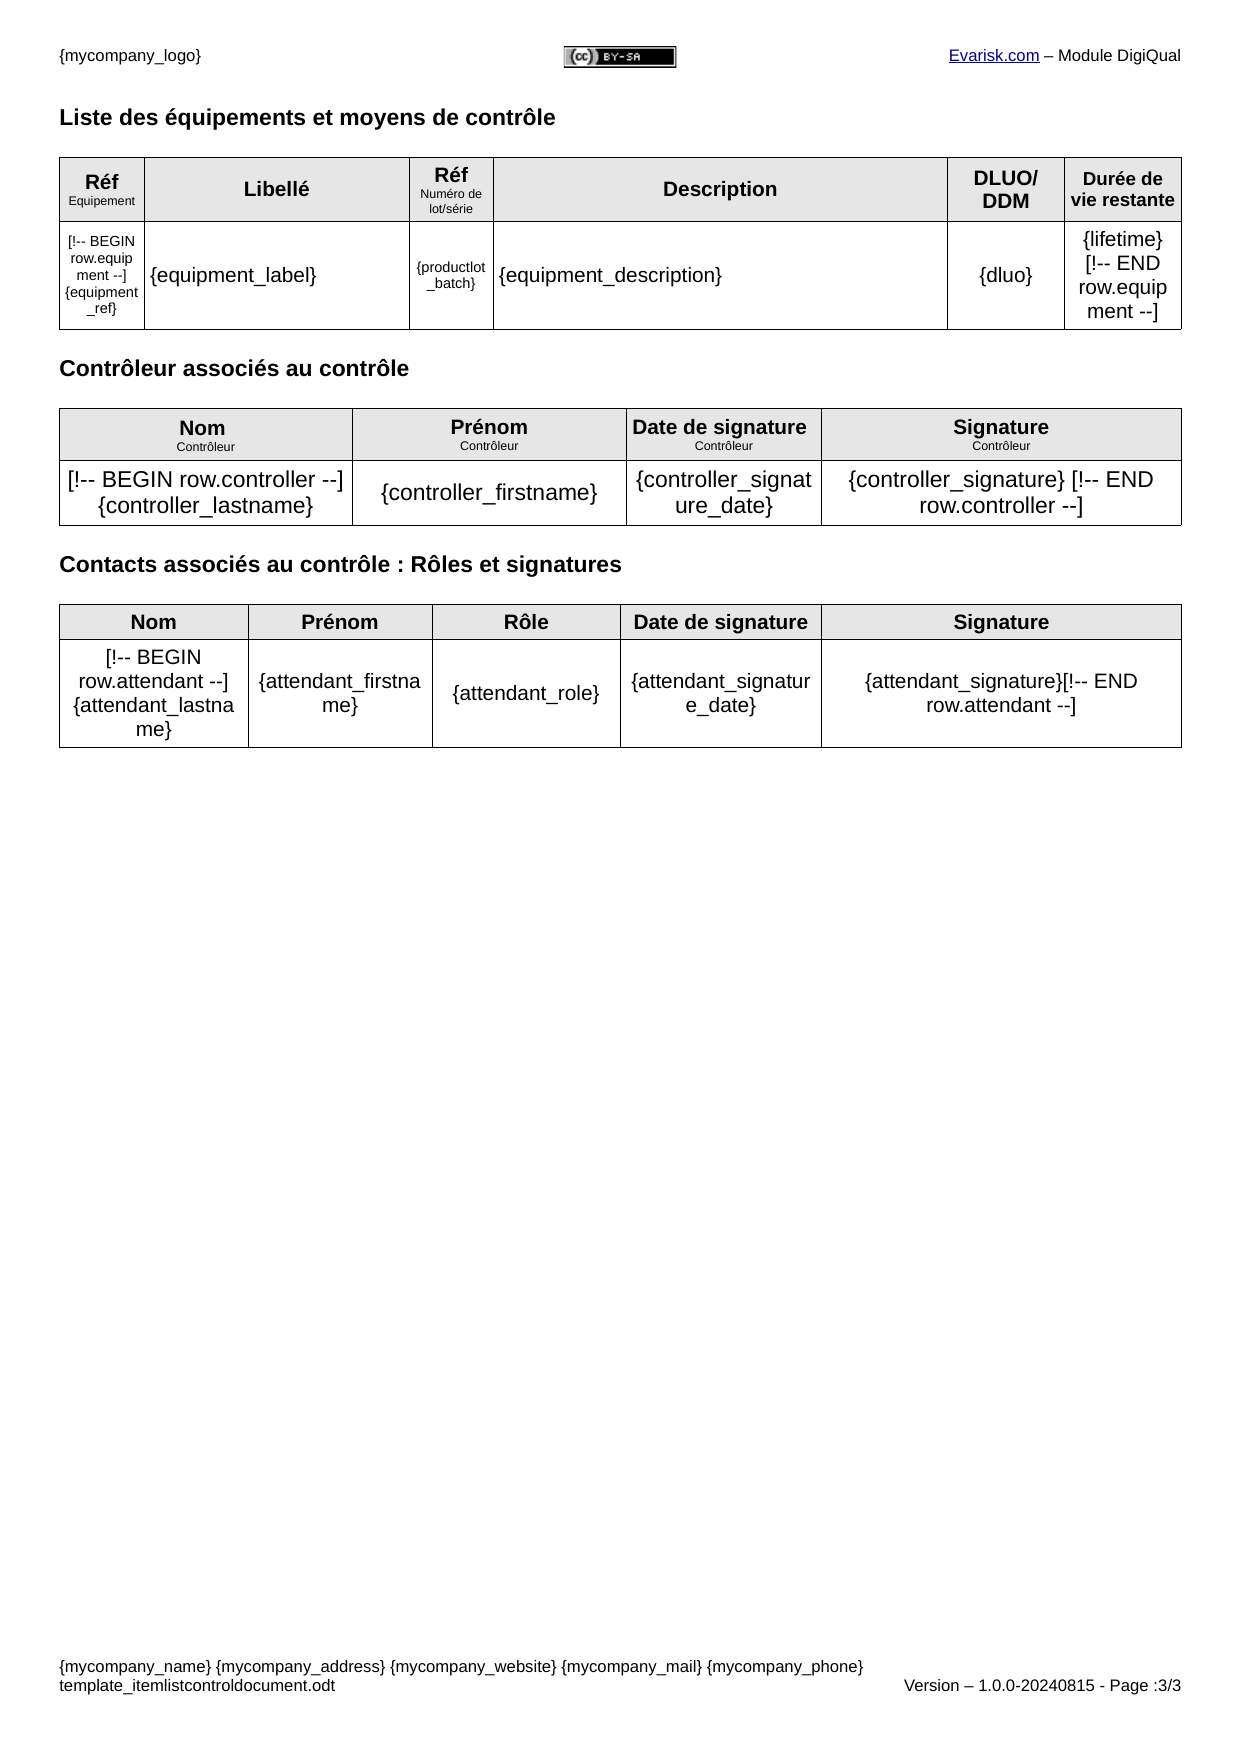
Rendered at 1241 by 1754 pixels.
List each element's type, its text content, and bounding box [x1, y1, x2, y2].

table_cell [!-- BEGIN row.equipment --] {equipment_ref} [60, 222, 144, 329]
table_cell {controller_firstname} [353, 461, 626, 524]
table_header DLUO/DDM [948, 158, 1064, 221]
text Liste des équipements et moyens de contrôle [59, 104, 1181, 131]
table_header Date de signature [621, 605, 821, 639]
table_header Réf Equipement [60, 158, 144, 221]
table_header Signature [822, 605, 1181, 639]
picture [563, 46, 677, 68]
table_header Date de signature Contrôleur [627, 409, 821, 460]
table_header Prénom [249, 605, 432, 639]
table_cell {controller_signature} [!-- END row.controller --] [822, 461, 1181, 524]
table_cell {equipment_description} [494, 222, 947, 329]
table_header Prénom Contrôleur [353, 409, 626, 460]
table_cell {dluo} [948, 222, 1064, 329]
table_cell {productlot_batch} [410, 222, 493, 329]
table_cell {attendant_signature}[!-- END row.attendant --] [822, 640, 1181, 747]
table_cell {attendant_firstname} [249, 640, 432, 747]
table_cell {attendant_signature_date} [621, 640, 821, 747]
table_cell {lifetime} [!-- END row.equipment --] [1065, 222, 1181, 329]
table_header Libellé [145, 158, 409, 221]
table_header Nom [60, 605, 248, 639]
table_header Signature Contrôleur [822, 409, 1181, 460]
table_header Durée de vie restante [1065, 158, 1181, 221]
table_header Réf Numéro de lot/série [410, 158, 493, 221]
table_cell {attendant_role} [433, 640, 620, 747]
table_cell {equipment_label} [145, 222, 409, 329]
table_cell [!-- BEGIN row.controller --] {controller_lastname} [60, 461, 352, 524]
table_header Nom Contrôleur [60, 409, 352, 460]
table_header Rôle [433, 605, 620, 639]
text Contrôleur associés au contrôle [59, 355, 1181, 382]
text Contacts associés au contrôle : Rôles et signatures [59, 551, 1181, 577]
table_header Description [494, 158, 947, 221]
table_cell [!-- BEGIN row.attendant --] {attendant_lastname} [60, 640, 248, 747]
table_cell {controller_signature_date} [627, 461, 821, 524]
